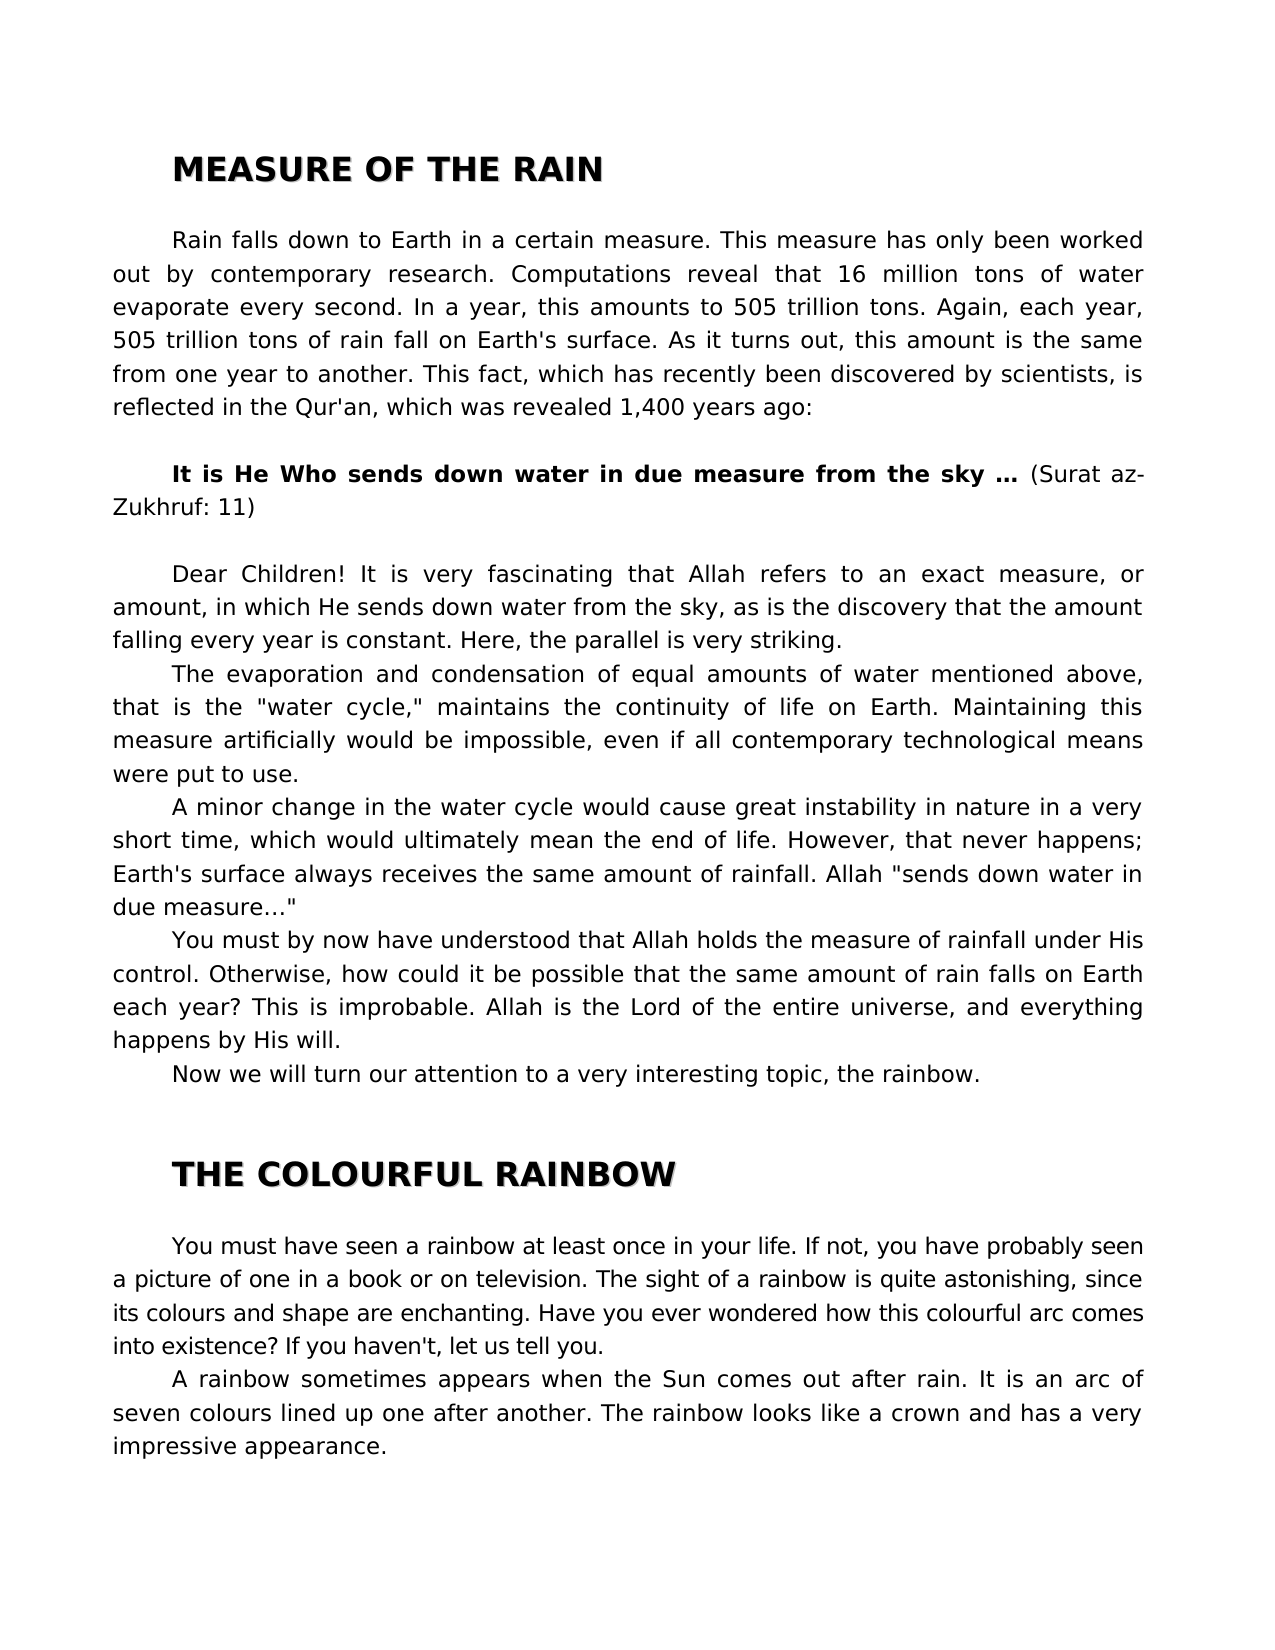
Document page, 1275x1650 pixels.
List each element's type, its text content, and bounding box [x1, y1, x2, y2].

text A minor change in the water cycle would cause great instability in nature in a very short time, which would ultimately mean the end of life. However, that never happens; Earth's surface always receives the same amount of rainfall. Allah "sends down water in due measure…" [112, 789, 1145, 922]
text Now we will turn our attention to a very interesting topic, the rainbow. [112, 1056, 1145, 1089]
text It is He Who sends down water in due measure from the sky … (Surat az-Zukhruf: 11) [112, 456, 1145, 522]
text MEASURE OF THE RAIN [112, 150, 1145, 189]
text The evaporation and condensation of equal amounts of water mentioned above, that is the "water cycle," maintains the continuity of life on Earth. Maintaining this measure artificially would be impossible, even if all contemporary technological means were put to use. [112, 656, 1145, 789]
text Dear Children! It is very fascinating that Allah refers to an exact measure, or amount, in which He sends down water from the sky, as is the discovery that the amount falling every year is constant. Here, the parallel is very striking. [112, 556, 1145, 656]
text You must have seen a rainbow at least once in your life. If not, you have probably seen a picture of one in a book or on television. The sight of a rainbow is quite astonishing, since its colours and shape are enchanting. Have you ever wondered how this colourful arc comes into existence? If you haven't, let us tell you. [112, 1228, 1145, 1361]
text You must by now have understood that Allah holds the measure of rainfall under His control. Otherwise, how could it be possible that the same amount of rain falls on Earth each year? This is improbable. Allah is the Lord of the entire universe, and everything happens by His will. [112, 922, 1145, 1056]
text A rainbow sometimes appears when the Sun comes out after rain. It is an arc of seven colours lined up one after another. The rainbow looks like a crown and has a very impressive appearance. [112, 1361, 1145, 1461]
text Rain falls down to Earth in a certain measure. This measure has only been worked out by contemporary research. Computations reveal that 16 million tons of water evaporate every second. In a year, this amounts to 505 trillion tons. Again, each year, 505 trillion tons of rain fall on Earth's surface. As it turns out, this amount is the same from one year to another. This fact, which has recently been discovered by scientists, is reflected in the Qur'an, which was revealed 1,400 years ago: [112, 222, 1145, 422]
text THE COLOURFUL RAINBOW [112, 1156, 1145, 1194]
